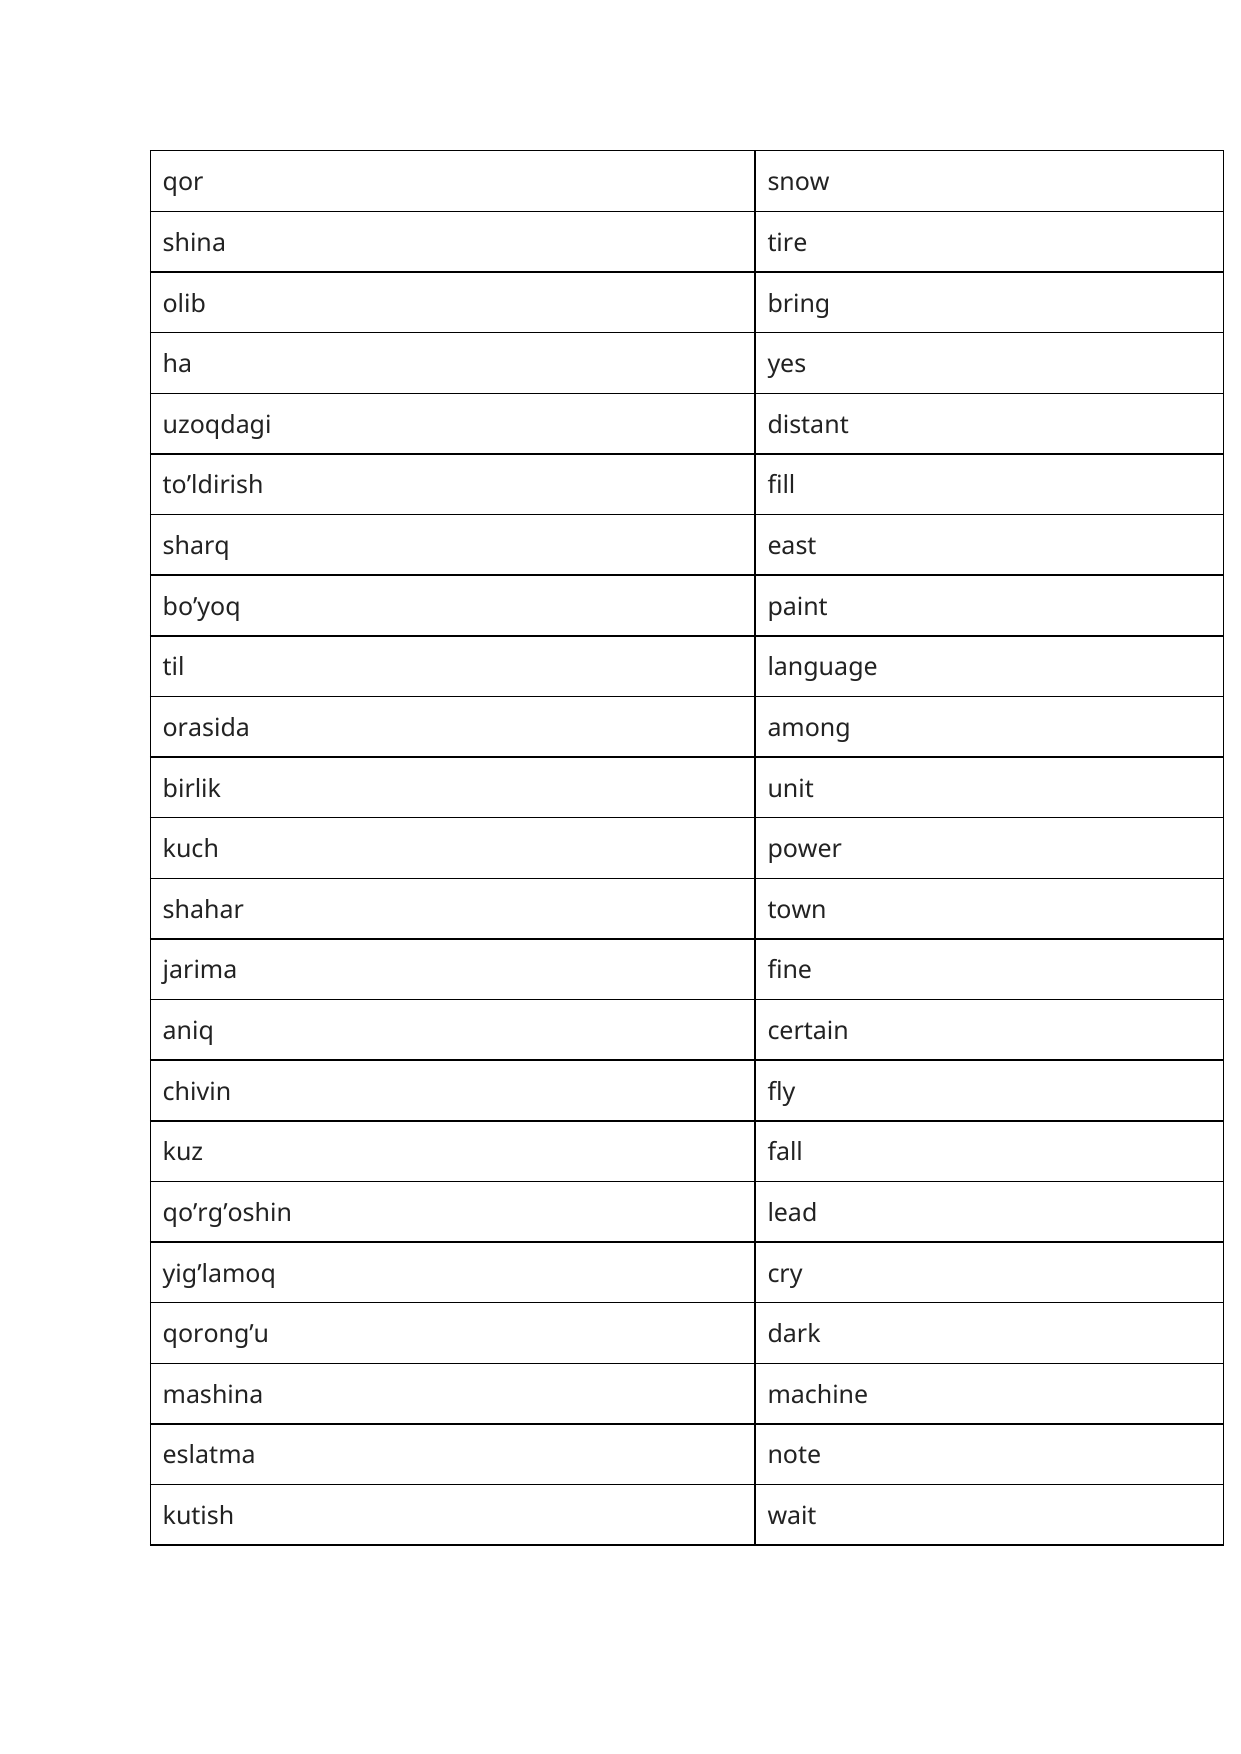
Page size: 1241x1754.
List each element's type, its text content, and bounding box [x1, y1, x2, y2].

table_cell olib [151, 273, 754, 332]
table_cell note [756, 1425, 1223, 1484]
table_cell orasida [151, 697, 754, 756]
table_cell to’ldirish [151, 455, 754, 514]
table_cell shahar [151, 879, 754, 938]
table_cell birlik [151, 758, 754, 817]
table_cell town [756, 879, 1223, 938]
table_cell snow [756, 151, 1223, 211]
table_cell fly [756, 1061, 1223, 1120]
table_cell qo’rg’oshin [151, 1182, 754, 1241]
table_cell yes [756, 333, 1223, 392]
table_cell qorong’u [151, 1303, 754, 1362]
table_cell sharq [151, 515, 754, 574]
table_cell qor [151, 151, 754, 211]
table_cell bring [756, 273, 1223, 332]
table_cell cry [756, 1243, 1223, 1302]
table_cell language [756, 637, 1223, 696]
table_cell mashina [151, 1364, 754, 1423]
table_cell ha [151, 333, 754, 392]
table_cell east [756, 515, 1223, 574]
table_cell jarima [151, 940, 754, 999]
table_cell kuch [151, 818, 754, 877]
table_cell kuz [151, 1122, 754, 1181]
table_cell fall [756, 1122, 1223, 1181]
table_cell distant [756, 394, 1223, 453]
table_cell aniq [151, 1000, 754, 1059]
table_cell fill [756, 455, 1223, 514]
table_cell yig’lamoq [151, 1243, 754, 1302]
table_cell shina [151, 212, 754, 271]
table_cell chivin [151, 1061, 754, 1120]
table_cell paint [756, 576, 1223, 635]
table_cell lead [756, 1182, 1223, 1241]
table_cell tire [756, 212, 1223, 271]
table_cell fine [756, 940, 1223, 999]
table_cell unit [756, 758, 1223, 817]
table_cell eslatma [151, 1425, 754, 1484]
table_cell kutish [151, 1485, 754, 1544]
table_cell machine [756, 1364, 1223, 1423]
table_cell among [756, 697, 1223, 756]
table_cell til [151, 637, 754, 696]
table_cell power [756, 818, 1223, 877]
table_cell certain [756, 1000, 1223, 1059]
table_cell uzoqdagi [151, 394, 754, 453]
table_cell bo’yoq [151, 576, 754, 635]
table_cell wait [756, 1485, 1223, 1544]
table_cell dark [756, 1303, 1223, 1362]
